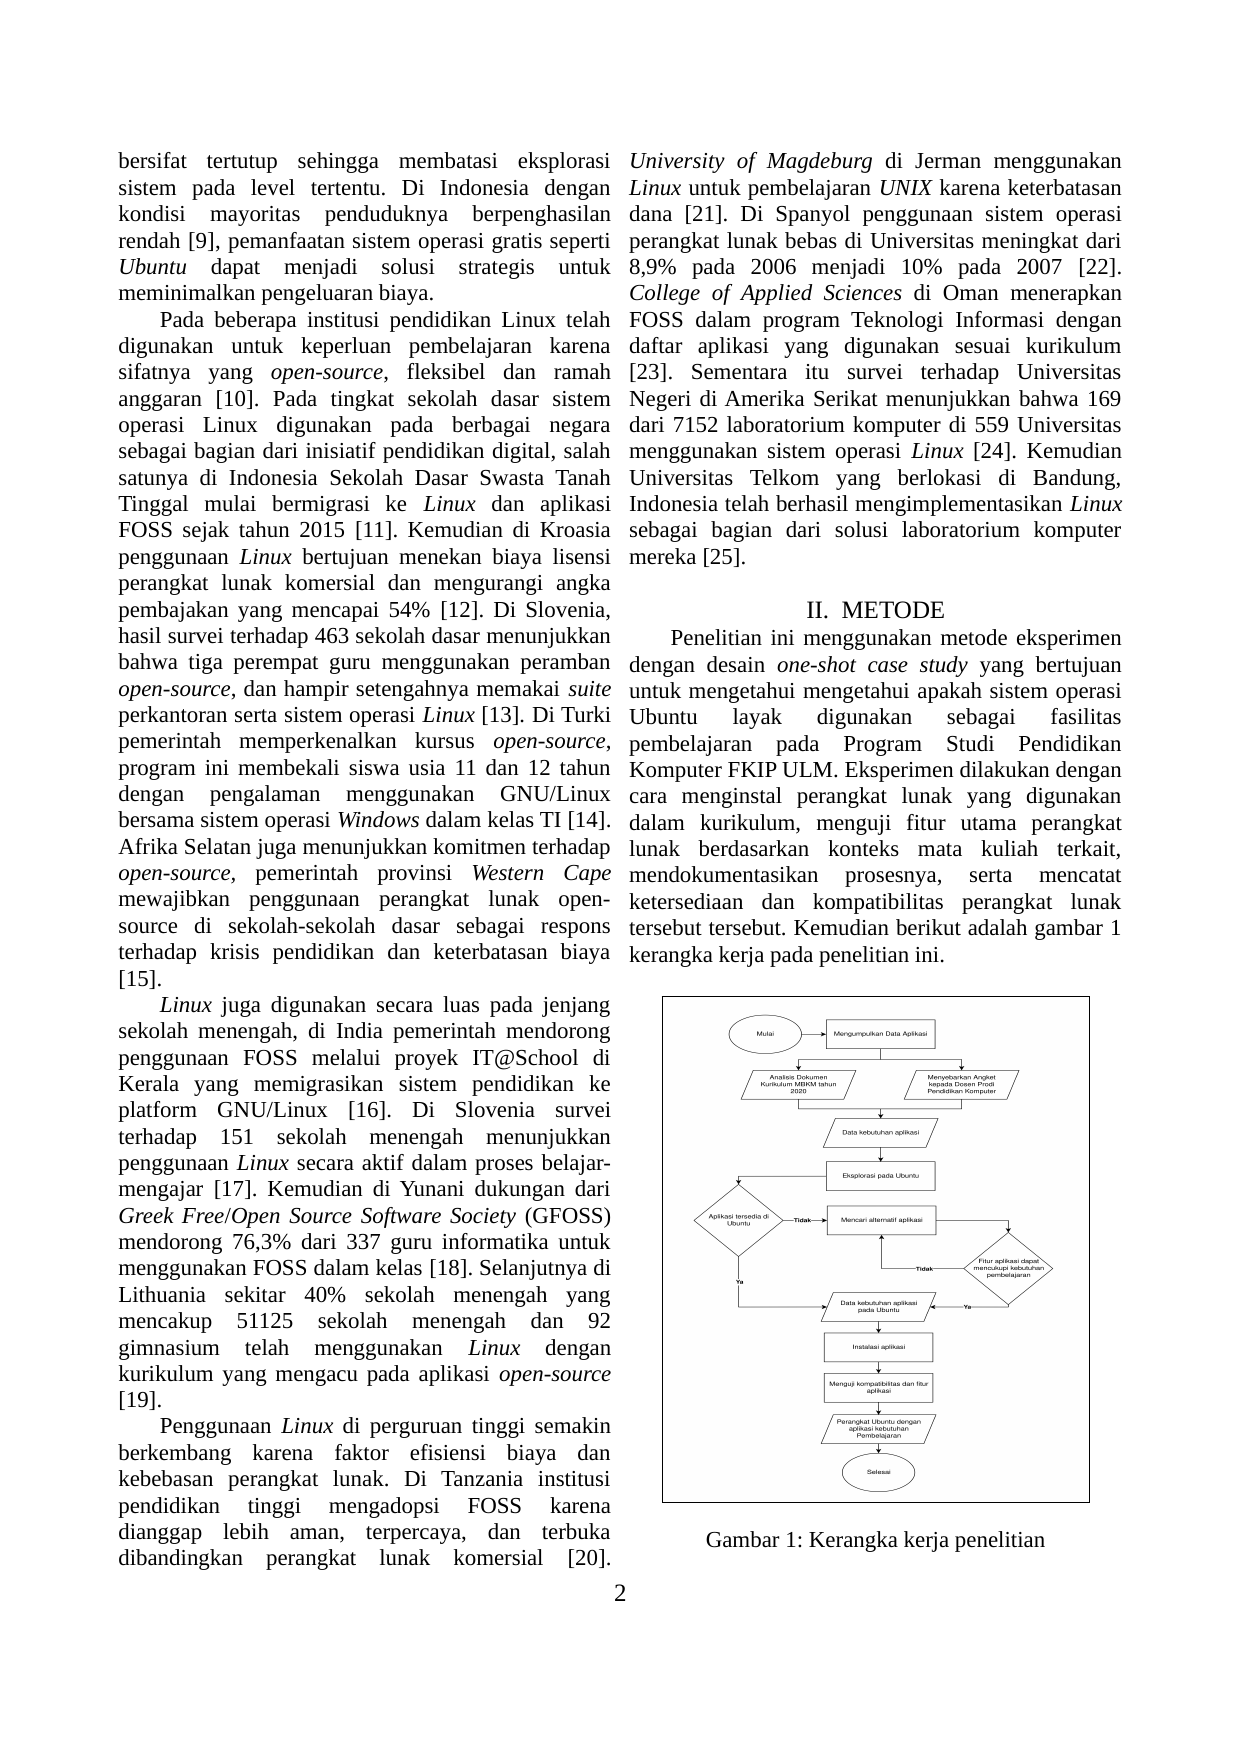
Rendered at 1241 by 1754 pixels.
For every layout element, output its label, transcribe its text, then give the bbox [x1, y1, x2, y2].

subtitle Metode [629, 596, 1122, 624]
text Pada beberapa institusi pendidikan Linux telah digunakan untuk keperluan pembelajaran karena sifatnya yang open-source, fleksibel dan ramah anggaran [10]. Pada tingkat sekolah dasar sistem operasi Linux digunakan pada berbagai negara sebagai bagian dari inisiatif pendidikan digital, salah satunya di Indonesia Sekolah Dasar Swasta Tanah Tinggal mulai bermigrasi ke Linux dan aplikasi FOSS sejak tahun 2015 [11]. Kemudian di Kroasia penggunaan Linux bertujuan menekan biaya lisensi perangkat lunak komersial dan mengurangi angka pembajakan yang mencapai 54% [12]. Di Slovenia, hasil survei terhadap 463 sekolah dasar menunjukkan bahwa tiga perempat guru menggunakan peramban open-source, dan hampir setengahnya memakai suite perkantoran serta sistem operasi Linux [13]. Di Turki pemerintah memperkenalkan kursus open-source, program ini membekali siswa usia 11 dan 12 tahun dengan pengalaman menggunakan GNU/Linux bersama sistem operasi Windows dalam kelas TI [14]. Afrika Selatan juga menunjukkan komitmen terhadap open-source, pemerintah provinsi Western Cape mewajibkan penggunaan perangkat lunak open-source di sekolah-sekolah dasar sebagai respons terhadap krisis pendidikan dan keterbatasan biaya [15]. [118, 306, 611, 991]
text bersifat tertutup sehingga membatasi eksplorasi sistem pada level tertentu. Di Indonesia dengan kondisi mayoritas penduduknya berpenghasilan rendah [9], pemanfaatan sistem operasi gratis seperti Ubuntu dapat menjadi solusi strategis untuk meminimalkan pengeluaran biaya. [118, 148, 611, 306]
picture [663, 997, 1089, 1502]
text Gambar 1: Kerangka kerja penelitian [662, 1503, 1089, 1552]
text Penggunaan Linux di perguruan tinggi semakin berkembang karena faktor efisiensi biaya dan kebebasan perangkat lunak. Di Tanzania institusi pendidikan tinggi mengadopsi FOSS karena dianggap lebih aman, terpercaya, dan terbuka dibandingkan perangkat lunak komersial [20]. [118, 1413, 611, 1571]
text Linux juga digunakan secara luas pada jenjang sekolah menengah, di India pemerintah mendorong penggunaan FOSS melalui proyek IT@School di Kerala yang memigrasikan sistem pendidikan ke platform GNU/Linux [16]. Di Slovenia survei terhadap 151 sekolah menengah menunjukkan penggunaan Linux secara aktif dalam proses belajar-mengajar [17]. Kemudian di Yunani dukungan dari Greek Free/Open Source Software Society (GFOSS) mendorong 76,3% dari 337 guru informatika untuk menggunakan FOSS dalam kelas [18]. Selanjutnya di Lithuania sekitar 40% sekolah menengah yang mencakup 51125 sekolah menengah dan 92 gimnasium telah menggunakan Linux dengan kurikulum yang mengacu pada aplikasi open-source [19]. [118, 991, 611, 1413]
text University of Magdeburg di Jerman menggunakan Linux untuk pembelajaran UNIX karena keterbatasan dana [21]. Di Spanyol penggunaan sistem operasi perangkat lunak bebas di Universitas meningkat dari 8,9% pada 2006 menjadi 10% pada 2007 [22]. College of Applied Sciences di Oman menerapkan FOSS dalam program Teknologi Informasi dengan daftar aplikasi yang digunakan sesuai kurikulum [23]. Sementara itu survei terhadap Universitas Negeri di Amerika Serikat menunjukkan bahwa 169 dari 7152 laboratorium komputer di 559 Universitas menggunakan sistem operasi Linux [24]. Kemudian Universitas Telkom yang berlokasi di Bandung, Indonesia telah berhasil mengimplementasikan Linux sebagai bagian dari solusi laboratorium komputer mereka [25]. [629, 148, 1122, 569]
text Penelitian ini menggunakan metode eksperimen dengan desain one-shot case study yang bertujuan untuk mengetahui mengetahui apakah sistem operasi Ubuntu layak digunakan sebagai fasilitas pembelajaran pada Program Studi Pendidikan Komputer FKIP ULM. Eksperimen dilakukan dengan cara menginstal perangkat lunak yang digunakan dalam kurikulum, menguji fitur utama perangkat lunak berdasarkan konteks mata kuliah terkait, mendokumentasikan prosesnya, serta mencatat ketersediaan dan kompatibilitas perangkat lunak tersebut tersebut. Kemudian berikut adalah gambar 1 kerangka kerja pada penelitian ini. [629, 624, 1122, 967]
